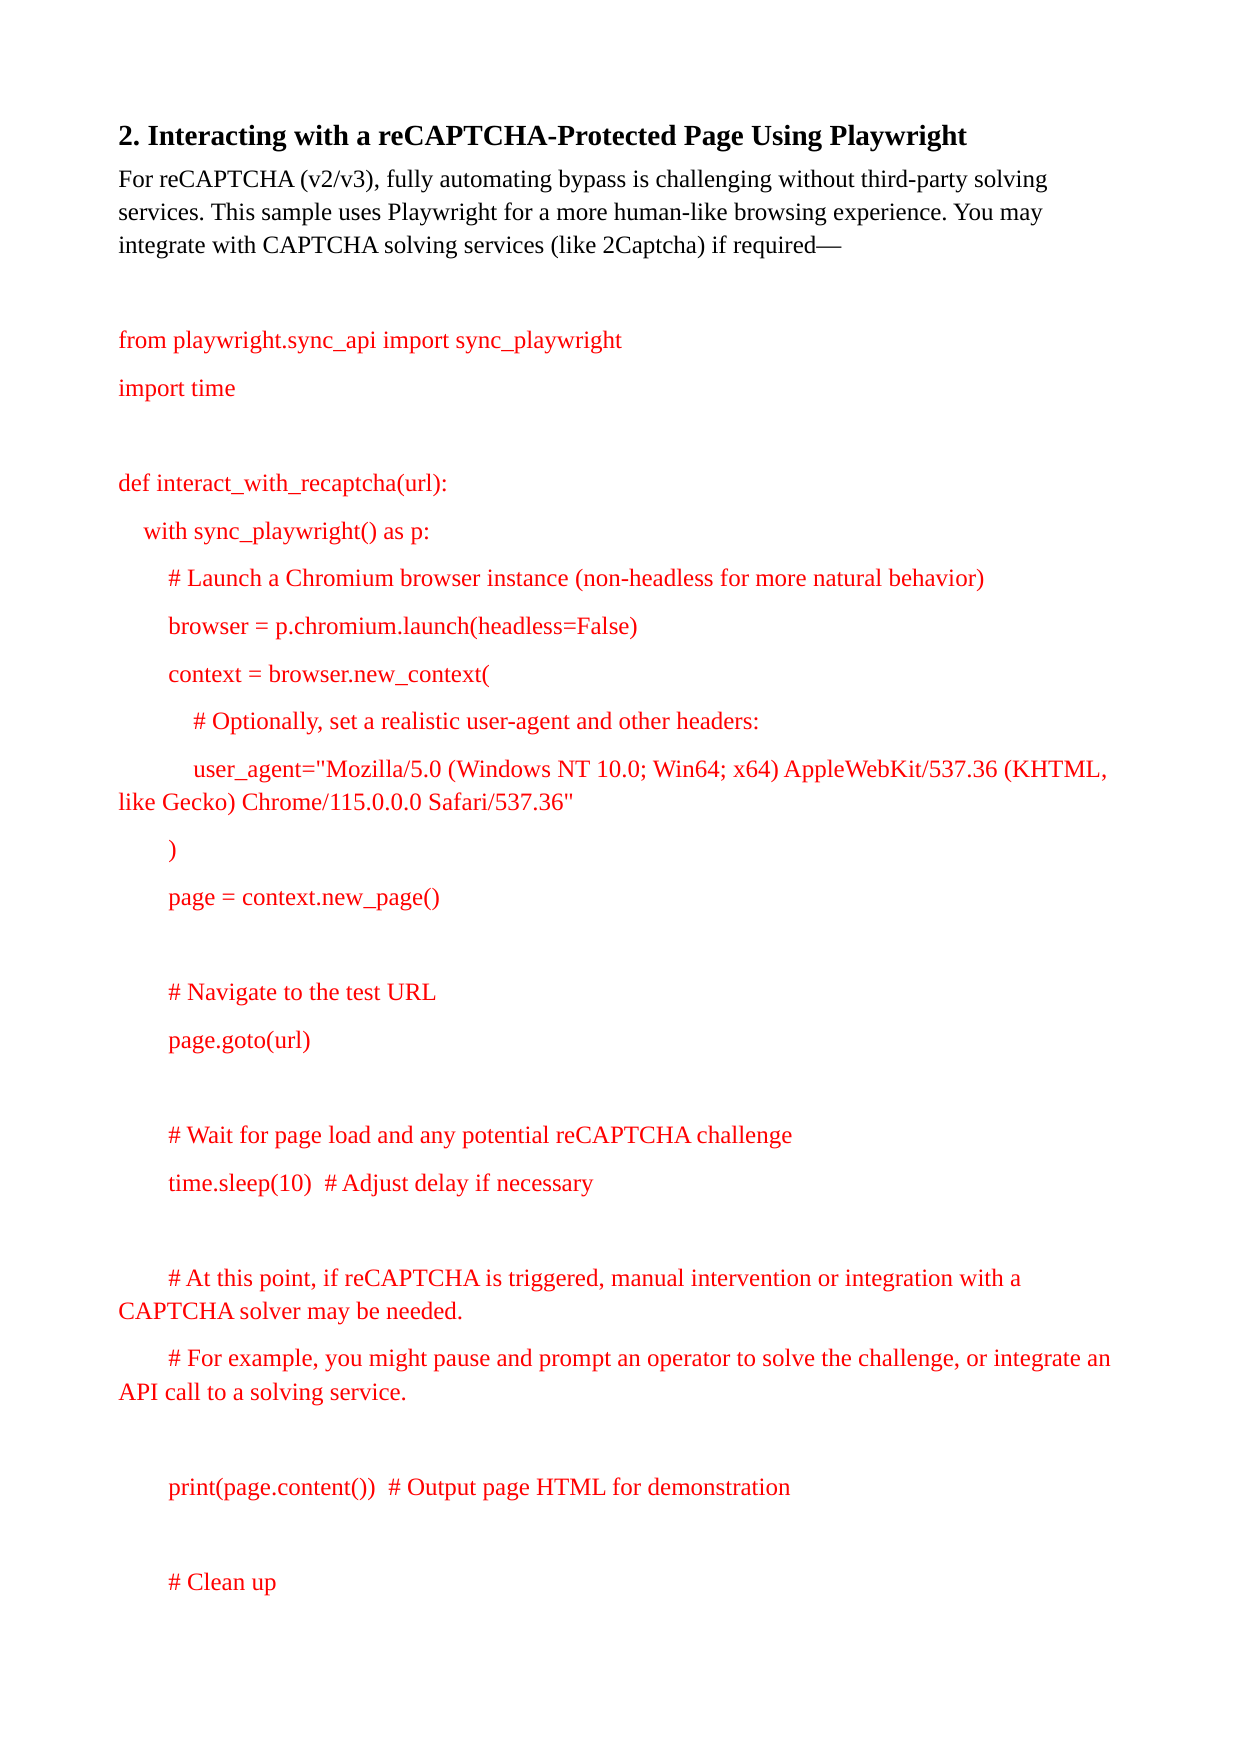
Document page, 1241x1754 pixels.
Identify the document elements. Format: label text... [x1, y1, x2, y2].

text For reCAPTCHA (v2/v3), fully automating bypass is challenging without third-party solving services. This sample uses Playwright for a more human-like browsing experience. You may integrate with CAPTCHA solving services (like 2Captcha) if required— [118, 164, 1122, 259]
text # Navigate to the test URL [118, 977, 1122, 1006]
subtitle 2. Interacting with a reCAPTCHA-Protected Page Using Playwright [118, 118, 1122, 152]
text # Launch a Chromium browser instance (non-headless for more natural behavior) [118, 563, 1122, 592]
text page = context.new_page() [118, 882, 1122, 911]
text def interact_with_recaptcha(url): [118, 468, 1122, 497]
text print(page.content()) # Output page HTML for demonstration [118, 1472, 1122, 1501]
text # At this point, if reCAPTCHA is triggered, manual intervention or integration with a CAPTCHA solver may be needed. [118, 1263, 1122, 1325]
text # Wait for page load and any potential reCAPTCHA challenge [118, 1120, 1122, 1149]
text # Optionally, set a realistic user-agent and other headers: [118, 706, 1122, 735]
text time.sleep(10) # Adjust delay if necessary [118, 1168, 1122, 1196]
text with sync_playwright() as p: [118, 516, 1122, 544]
text browser = p.chromium.launch(headless=False) [118, 611, 1122, 640]
text # For example, you might pause and prompt an operator to solve the challenge, or integrate an API call to a solving service. [118, 1343, 1122, 1405]
text # Clean up [118, 1567, 1122, 1596]
text context = browser.new_context( [118, 659, 1122, 687]
text from playwright.sync_api import sync_playwright [118, 325, 1122, 354]
text user_agent="Mozilla/5.0 (Windows NT 10.0; Win64; x64) AppleWebKit/537.36 (KHTML, like Gecko) Chrome/115.0.0.0 Safari/537.36" [118, 754, 1122, 816]
text ) [118, 834, 1122, 863]
text import time [118, 373, 1122, 402]
text page.goto(url) [118, 1025, 1122, 1054]
